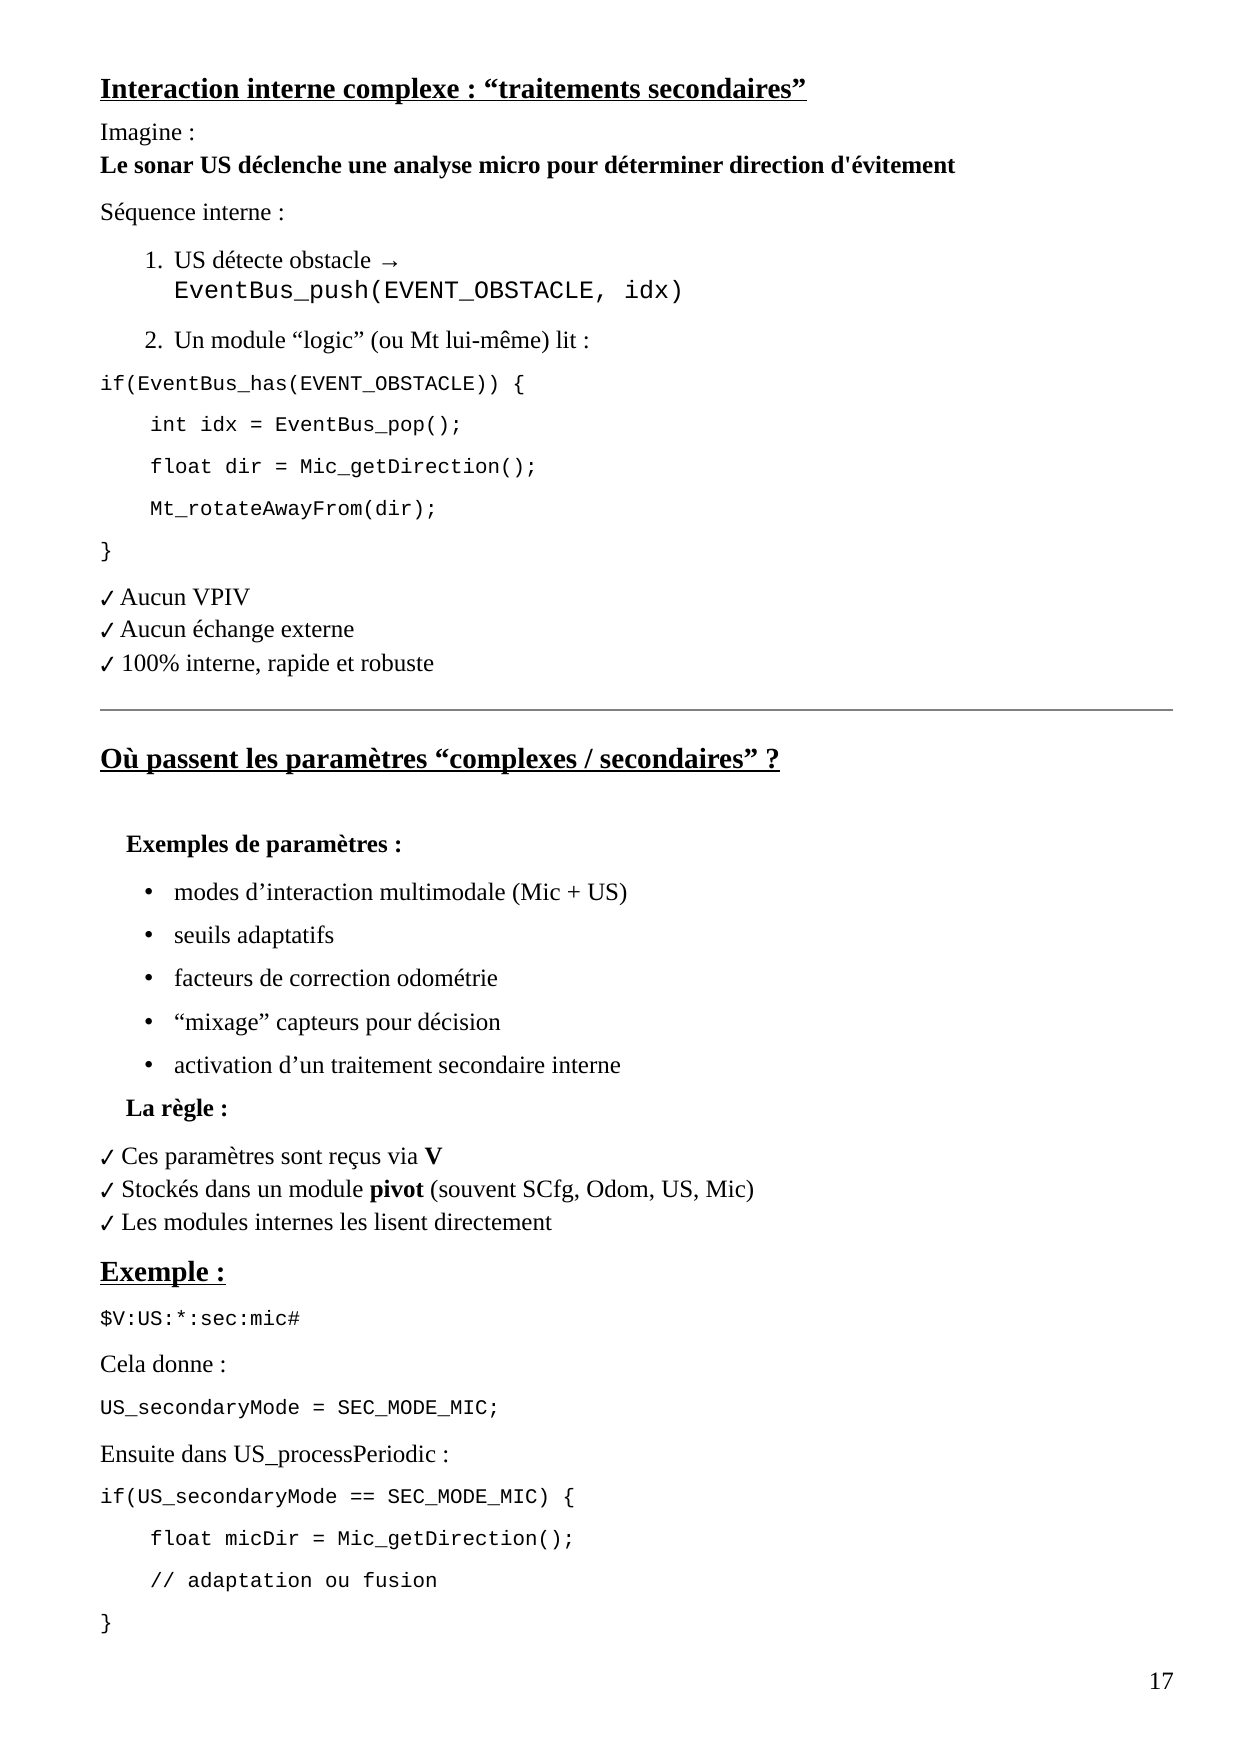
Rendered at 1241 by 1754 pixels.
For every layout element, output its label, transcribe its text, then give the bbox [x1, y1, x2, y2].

list “mixage” capteurs pour décision [144, 1007, 1173, 1035]
text ✔ Aucun VPIV ✔ Aucun échange externe ✔ 100% interne, rapide et robuste [100, 582, 1173, 676]
text } [100, 540, 1173, 563]
list activation d’un traitement secondaire interne [144, 1050, 1173, 1079]
text 🔸 La règle : [100, 1093, 1173, 1122]
text float dir = Mic_getDirection(); [100, 456, 1173, 480]
text float micDir = Mic_getDirection(); [100, 1528, 1173, 1552]
list US détecte obstacle → EventBus_push(EVENT_OBSTACLE, idx) [144, 245, 1173, 306]
text int idx = EventBus_pop(); [100, 414, 1173, 438]
text US_secondaryMode = SEC_MODE_MIC; [100, 1397, 1173, 1421]
subtitle Interaction interne complexe : “traitements secondaires” [100, 71, 1173, 104]
subtitle Exemple : [100, 1254, 1173, 1288]
text Imagine : Le sonar US déclenche une analyse micro pour déterminer direction d'évitement [100, 117, 1173, 179]
list seuils adaptatifs [144, 920, 1173, 949]
text 🔸 Exemples de paramètres : [100, 829, 1173, 858]
text Cela donne : [100, 1349, 1173, 1378]
list modes d’interaction multimodale (Mic + US) [144, 877, 1173, 905]
text $V:US:*:sec:mic# [100, 1308, 1173, 1331]
text Mt_rotateAwayFrom(dir); [100, 498, 1173, 522]
text Ensuite dans US_processPeriodic : [100, 1439, 1173, 1467]
text // adaptation ou fusion [100, 1570, 1173, 1593]
text } [100, 1612, 1173, 1635]
list facteurs de correction odométrie [144, 963, 1173, 992]
text Séquence interne : [100, 197, 1173, 226]
text if(US_secondaryMode == SEC_MODE_MIC) { [100, 1486, 1173, 1510]
list Un module “logic” (ou Mt lui-même) lit : [144, 325, 1173, 354]
subtitle Où passent les paramètres “complexes / secondaires” ? [100, 741, 1173, 775]
text if(EventBus_has(EVENT_OBSTACLE)) { [100, 373, 1173, 396]
text ✔ Ces paramètres sont reçus via V ✔ Stockés dans un module pivot (souvent SCfg, Odom, US, Mic) ✔ Les modules internes les lisent directement [100, 1141, 1173, 1236]
